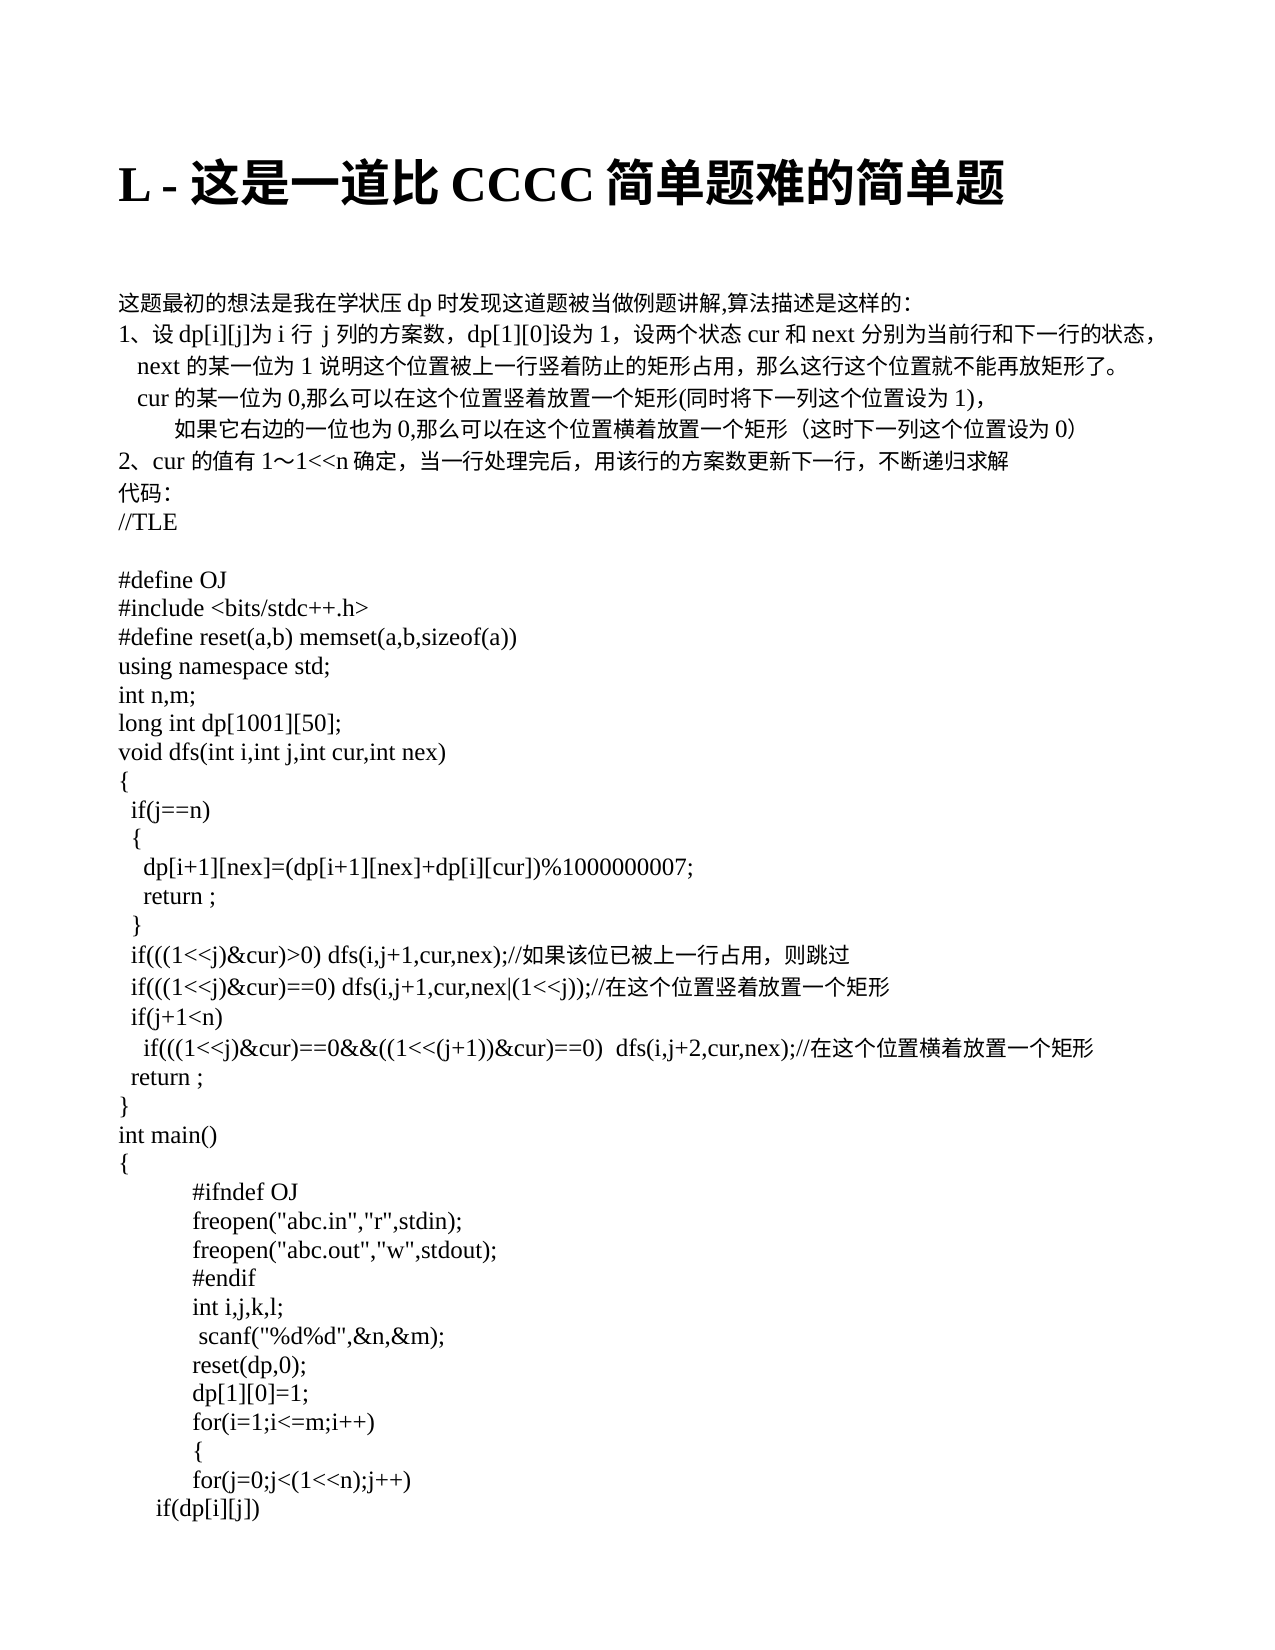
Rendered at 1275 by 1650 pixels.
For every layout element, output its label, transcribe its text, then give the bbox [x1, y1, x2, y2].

text int n,m; [118, 680, 1157, 708]
text cur的某一位为0,那么可以在这个位置竖着放置一个矩形(同时将下一列这个位置设为 1)， [118, 381, 1157, 412]
text 代码： [118, 476, 1157, 507]
text int main() [118, 1120, 1157, 1148]
text long int dp[1001][50]; [118, 708, 1157, 737]
text 1、设dp[i][j]为 i 行 j 列的方案数，dp[1][0]设为1，设两个状态 cur 和next 分别为当前行和下一行的状态， [118, 317, 1157, 349]
text if(((1<<j)&cur)==0&&((1<<(j+1))&cur)==0) dfs(i,j+2,cur,nex);//在这个位置横着放置一个矩形 [118, 1031, 1157, 1062]
subtitle L - 这是一道比CCCC简单题难的简单题 [118, 143, 1157, 216]
text 这题最初的想法是我在学状压dp时发现这道题被当做例题讲解,算法描述是这样的： [118, 286, 1157, 317]
text { [118, 1148, 1157, 1177]
text return ; [118, 881, 1157, 910]
text #define reset(a,b) memset(a,b,sizeof(a)) [118, 622, 1157, 651]
text if(dp[i][j]) [118, 1493, 1157, 1522]
text { [118, 823, 1157, 852]
text { [118, 1436, 1157, 1465]
text freopen("abc.out","w",stdout); [118, 1235, 1157, 1263]
text if(((1<<j)&cur)>0) dfs(i,j+1,cur,nex);//如果该位已被上一行占用，则跳过 [118, 938, 1157, 970]
text scanf("%d%d",&n,&m); [118, 1321, 1157, 1350]
text 如果它右边的一位也为0,那么可以在这个位置横着放置一个矩形（这时下一列这个位置设为0） [118, 412, 1157, 444]
text { [118, 766, 1157, 795]
text using namespace std; [118, 651, 1157, 680]
text #endif [118, 1263, 1157, 1292]
text dp[i+1][nex]=(dp[i+1][nex]+dp[i][cur])%1000000007; [118, 852, 1157, 881]
text next 的某一位为 1 说明这个位置被上一行竖着防止的矩形占用，那么这行这个位置就不能再放矩形了。 [118, 349, 1157, 381]
text //TLE [118, 507, 1157, 536]
text int i,j,k,l; [118, 1292, 1157, 1321]
text void dfs(int i,int j,int cur,int nex) [118, 737, 1157, 766]
text if(j==n) [118, 795, 1157, 823]
text #define OJ [118, 565, 1157, 593]
text reset(dp,0); [118, 1350, 1157, 1378]
text #ifndef OJ [118, 1177, 1157, 1206]
text freopen("abc.in","r",stdin); [118, 1206, 1157, 1235]
text for(i=1;i<=m;i++) [118, 1407, 1157, 1436]
text if(j+1<n) [118, 1002, 1157, 1031]
text } [118, 910, 1157, 938]
text #include <bits/stdc++.h> [118, 593, 1157, 622]
text if(((1<<j)&cur)==0) dfs(i,j+1,cur,nex|(1<<j));//在这个位置竖着放置一个矩形 [118, 970, 1157, 1002]
text for(j=0;j<(1<<n);j++) [118, 1465, 1157, 1493]
text return ; [118, 1062, 1157, 1091]
text dp[1][0]=1; [118, 1378, 1157, 1407]
text 2、cur 的值有1～1<<n确定，当一行处理完后，用该行的方案数更新下一行，不断递归求解 [118, 444, 1157, 476]
text } [118, 1091, 1157, 1120]
